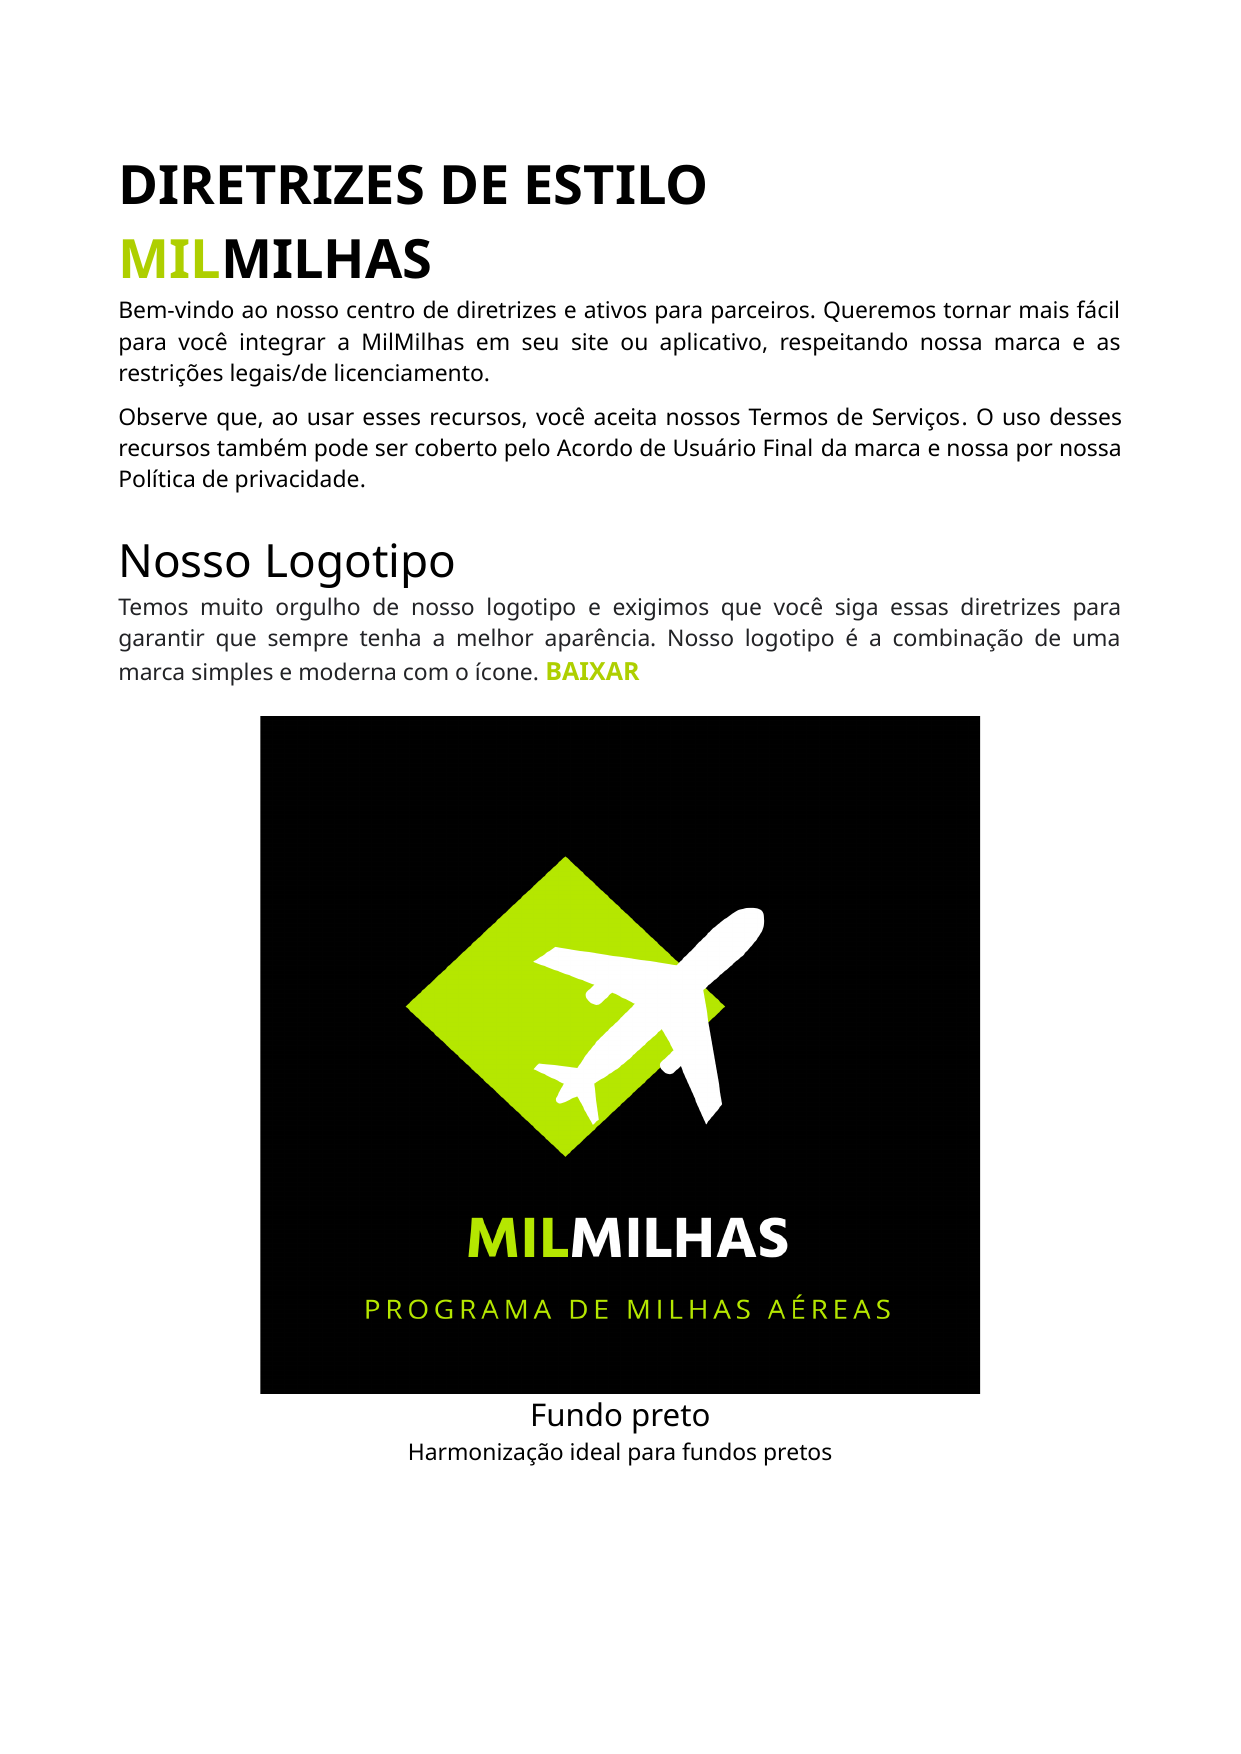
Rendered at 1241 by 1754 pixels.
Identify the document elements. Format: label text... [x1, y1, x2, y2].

text Observe que, ao usar esses recursos, você aceita nossos Termos de Serviços. O uso desses recursos também pode ser coberto pelo Acordo de Usuário Final da marca e nossa por nossa Política de privacidade. [118, 401, 1122, 494]
text Fundo preto [118, 716, 1122, 1436]
text MILMILHAS [118, 221, 1122, 294]
text Bem-vindo ao nosso centro de diretrizes e ativos para parceiros. Queremos tornar mais fácil para você integrar a MilMilhas em seu site ou aplicativo, respeitando nossa marca e as restrições legais/de licenciamento. [118, 294, 1122, 388]
subtitle Nosso Logotipo [118, 528, 1122, 591]
text DIRETRIZES DE ESTILO [118, 147, 1122, 221]
text Harmonização ideal para fundos pretos [118, 1436, 1122, 1467]
text Temos muito orgulho de nosso logotipo e exigimos que você siga essas diretrizes para garantir que sempre tenha a melhor aparência. Nosso logotipo é a combinação de uma marca simples e moderna com o ícone. BAIXAR [118, 591, 1122, 687]
picture [260, 716, 980, 1394]
